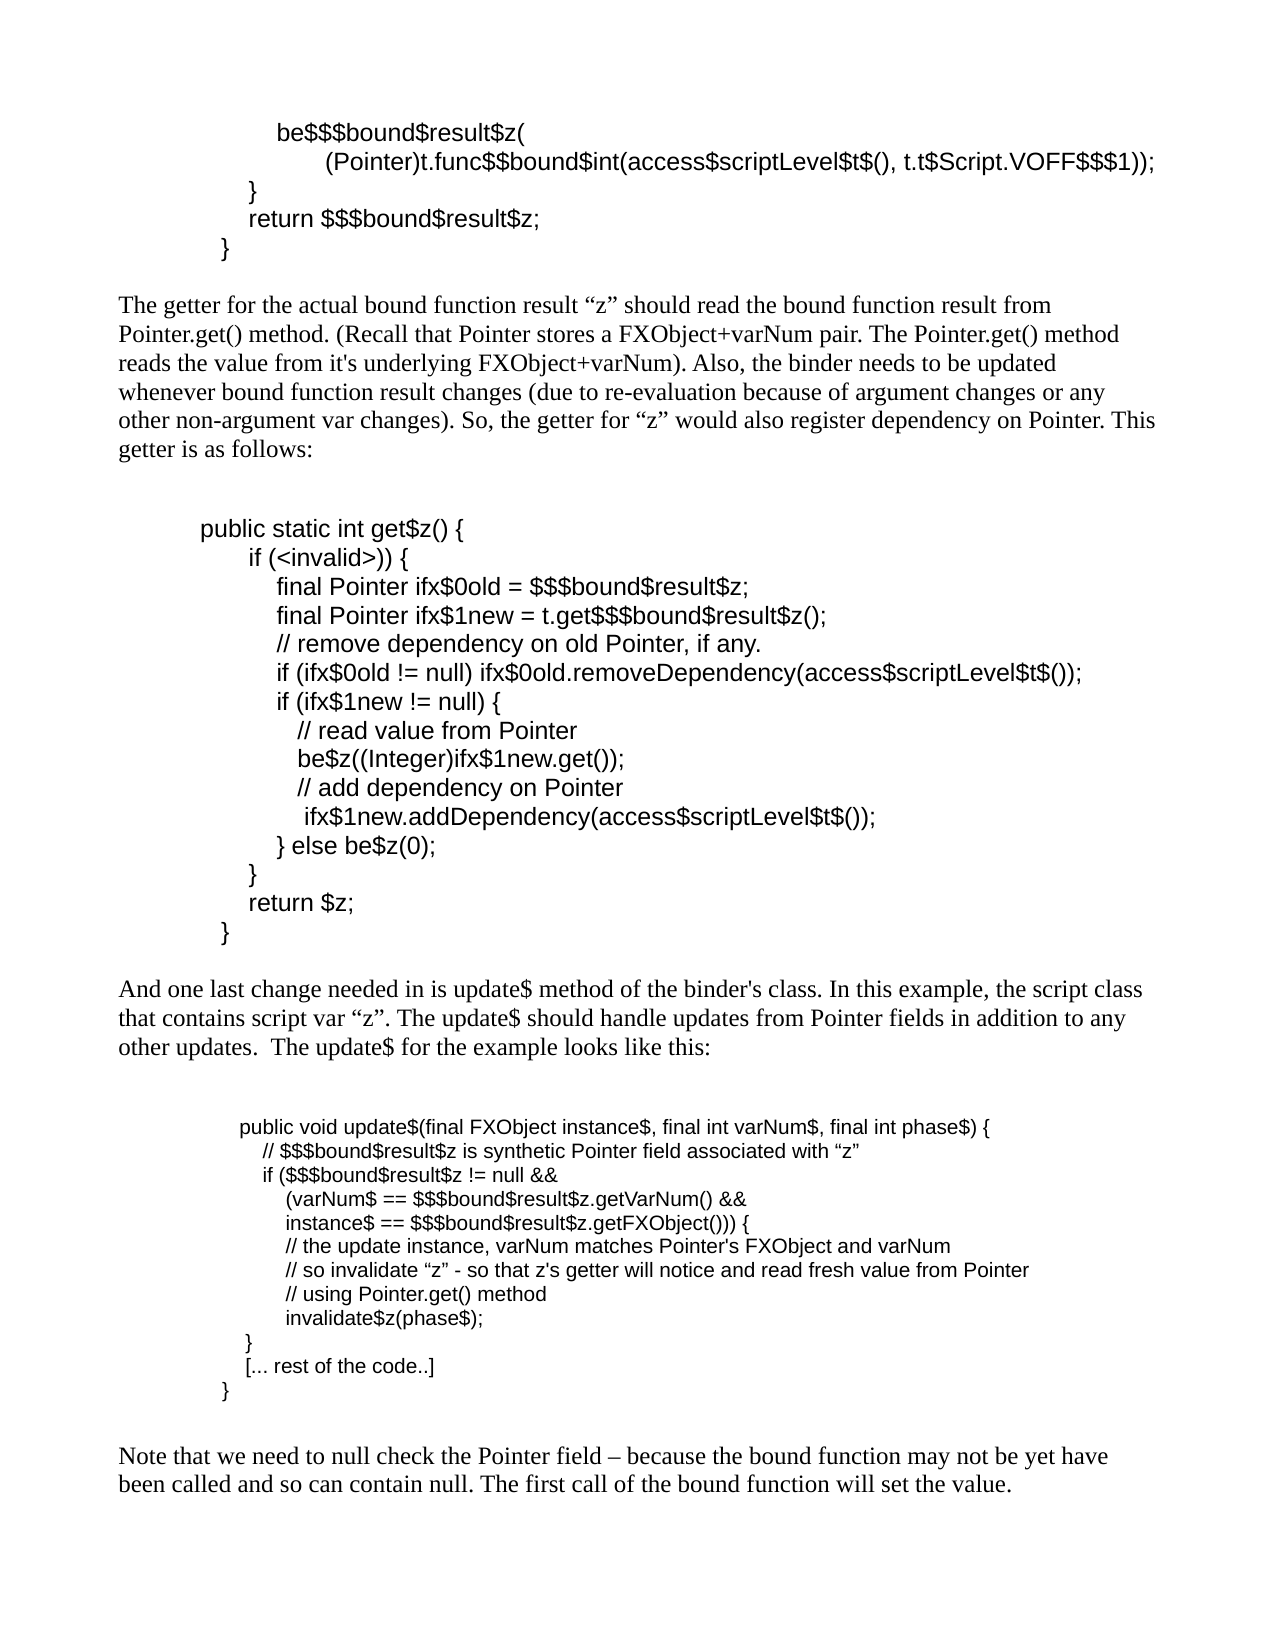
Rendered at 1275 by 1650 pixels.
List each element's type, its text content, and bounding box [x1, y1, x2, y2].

text // $$$bound$result$z is synthetic Pointer field associated with “z” [193, 1138, 1157, 1162]
text The getter for the actual bound function result “z” should read the bound function result from Pointer.get() method. (Recall that Pointer stores a FXObject+varNum pair. The Pointer.get() method reads the value from it's underlying FXObject+varNum). Also, the binder needs to be updated whenever bound function result changes (due to re-evaluation because of argument changes or any other non-argument var changes). So, the getter for “z” would also register dependency on Pointer. This getter is as follows: [118, 291, 1157, 463]
text be$$$bound$result$z( [193, 118, 1157, 147]
text be$z((Integer)ifx$1new.get()); [193, 744, 1157, 773]
text if ($$$bound$result$z != null && [193, 1162, 1157, 1186]
text instance$ == $$$bound$result$z.getFXObject())) { [193, 1210, 1157, 1234]
text // read value from Pointer [193, 716, 1157, 744]
text ifx$1new.addDependency(access$scriptLevel$t$()); [193, 802, 1157, 831]
text if (ifx$1new != null) { [193, 687, 1157, 716]
text (Pointer)t.func$$bound$int(access$scriptLevel$t$(), t.t$Script.VOFF$$$1)); [193, 147, 1157, 176]
text if (ifx$0old != null) ifx$0old.removeDependency(access$scriptLevel$t$()); [193, 658, 1157, 687]
text [... rest of the code..] [193, 1354, 1157, 1378]
text } [193, 176, 1157, 204]
text } [193, 1378, 1157, 1402]
text } else be$z(0); [193, 831, 1157, 859]
text final Pointer ifx$0old = $$$bound$result$z; [193, 572, 1157, 601]
text } [193, 233, 1157, 262]
text } [193, 859, 1157, 888]
text (varNum$ == $$$bound$result$z.getVarNum() && [193, 1186, 1157, 1210]
text // add dependency on Pointer [193, 773, 1157, 802]
text final Pointer ifx$1new = t.get$$$bound$result$z(); [193, 601, 1157, 629]
text // using Pointer.get() method [193, 1282, 1157, 1306]
text return $z; [193, 888, 1157, 917]
text // remove dependency on old Pointer, if any. [193, 629, 1157, 658]
text And one last change needed in is update$ method of the binder's class. In this example, the script class that contains script var “z”. The update$ should handle updates from Pointer fields in addition to any other updates. The update$ for the example looks like this: [118, 974, 1157, 1061]
text } [193, 1330, 1157, 1354]
text if (<invalid>)) { [193, 543, 1157, 572]
text invalidate$z(phase$); [193, 1306, 1157, 1330]
text public void update$(final FXObject instance$, final int varNum$, final int phase$) { [193, 1114, 1157, 1138]
text // so invalidate “z” - so that z's getter will notice and read fresh value from Pointer [193, 1258, 1157, 1282]
text return $$$bound$result$z; [193, 204, 1157, 233]
text } [193, 917, 1157, 946]
text Note that we need to null check the Pointer field – because the bound function may not be yet have been called and so can contain null. The first call of the bound function will set the value. [118, 1441, 1157, 1498]
text public static int get$z() { [193, 514, 1157, 543]
text // the update instance, varNum matches Pointer's FXObject and varNum [193, 1234, 1157, 1258]
